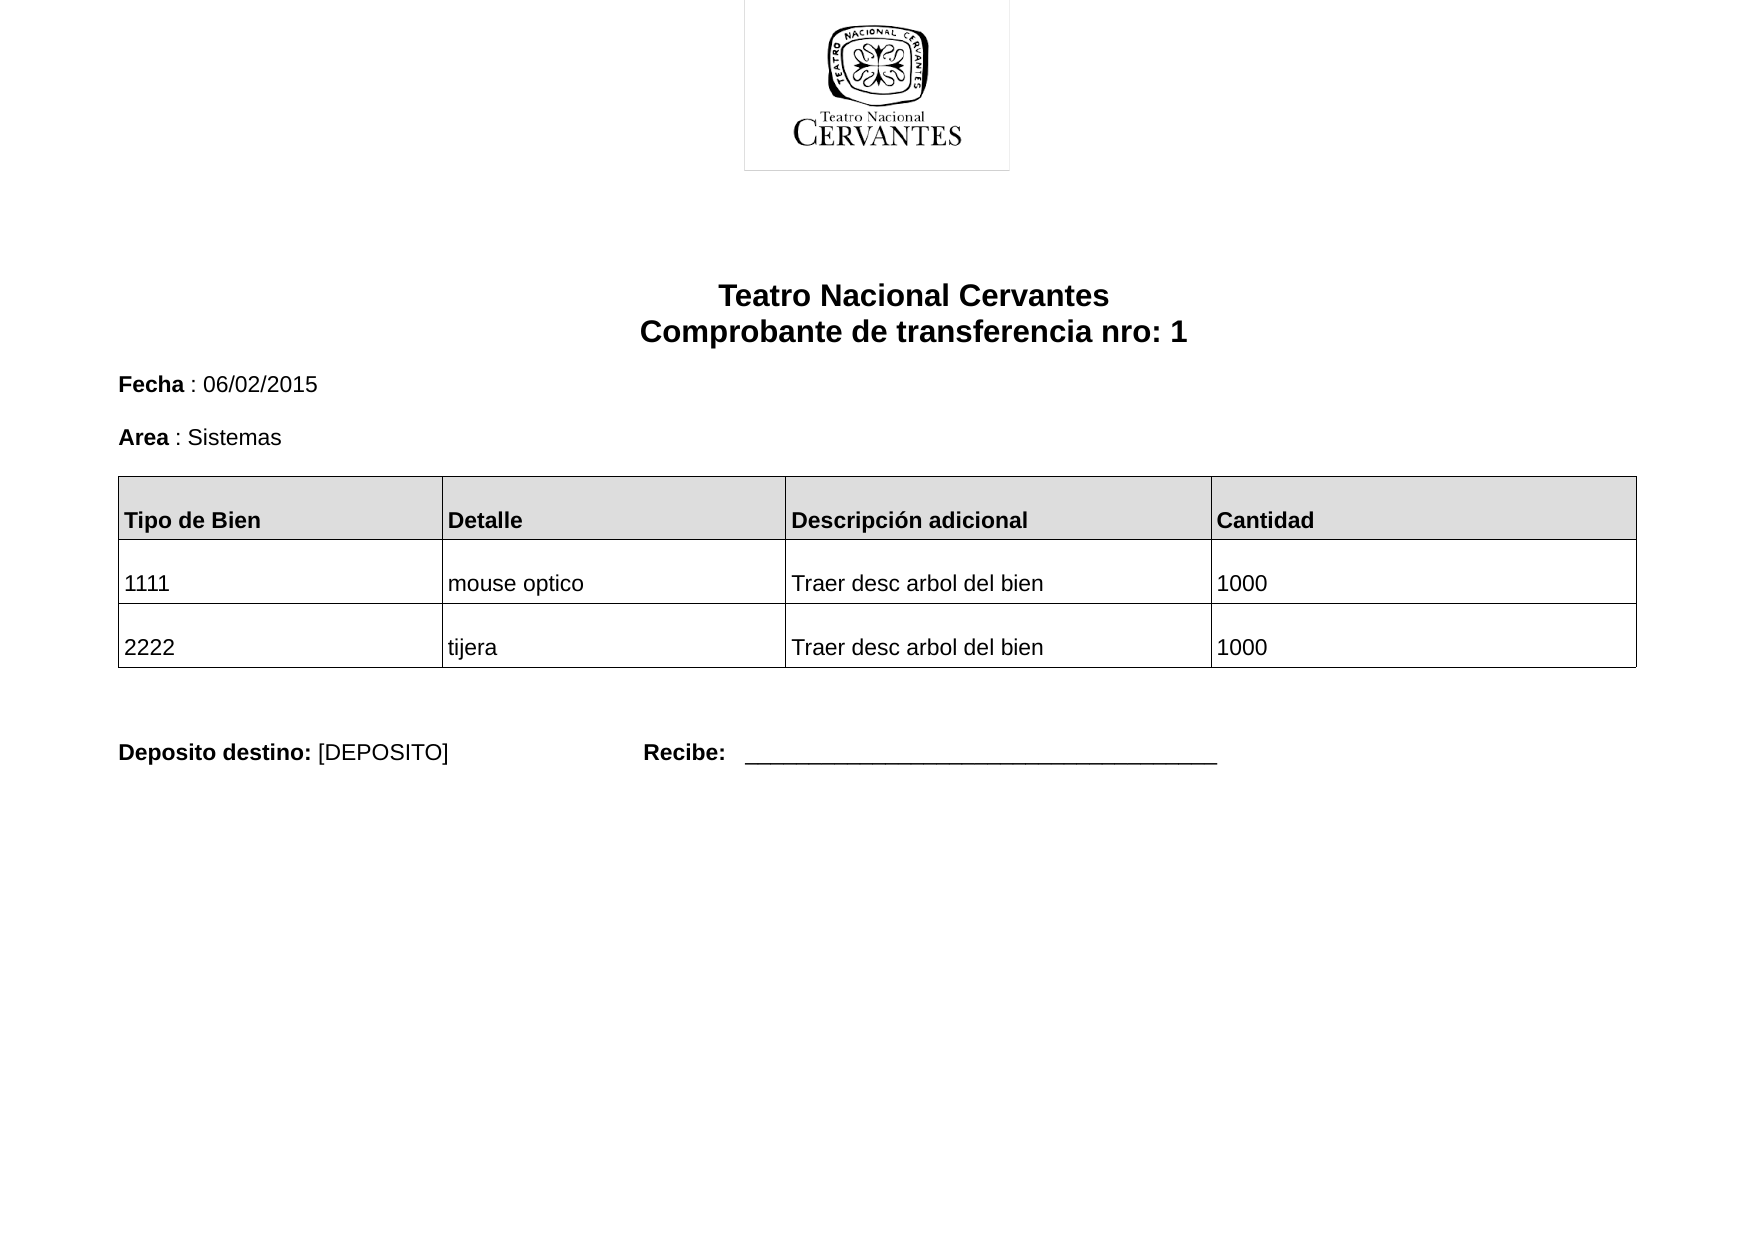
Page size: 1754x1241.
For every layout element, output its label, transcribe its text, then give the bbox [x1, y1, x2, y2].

picture [744, 0, 1010, 171]
table_header Descripción adicional [786, 477, 1211, 539]
table_header Detalle [443, 477, 785, 539]
table_cell Traer desc arbol del bien [786, 540, 1211, 603]
table_header Tipo de Bien [119, 477, 442, 539]
table_cell tijera [443, 604, 785, 667]
table_cell mouse optico [443, 540, 785, 603]
text Teatro Nacional Cervantes [118, 277, 1636, 313]
text Deposito destino: [DEPOSITO] Recibe: _____________________________________ [118, 739, 1636, 765]
text Comprobante de transferencia nro: 1 [118, 313, 1636, 349]
text Fecha : 06/02/2015 [118, 371, 1636, 397]
table_cell 1111 [119, 540, 442, 603]
table_cell 1000 [1212, 604, 1636, 667]
text Area : Sistemas [118, 423, 1636, 450]
table_header Cantidad [1212, 477, 1636, 539]
table_cell 1000 [1212, 540, 1636, 603]
table_cell 2222 [119, 604, 442, 667]
table_cell Traer desc arbol del bien [786, 604, 1211, 667]
